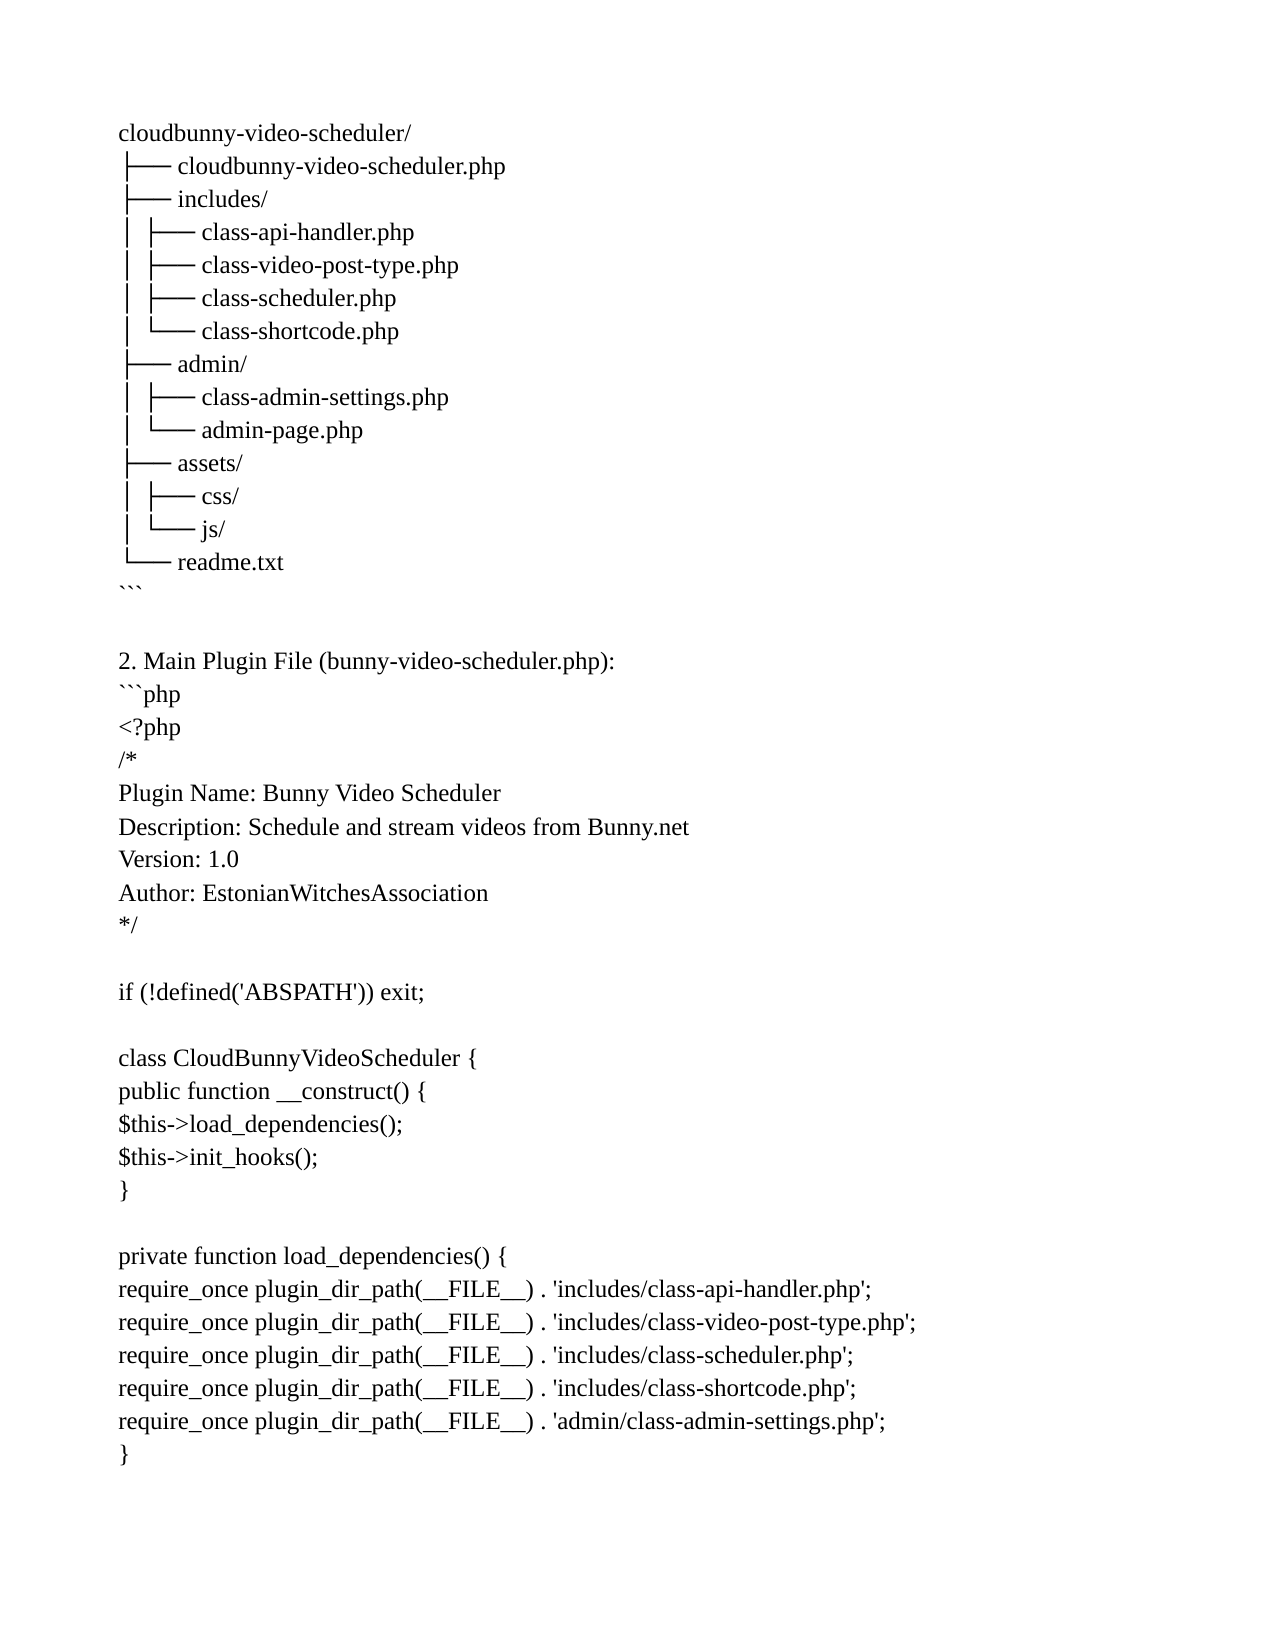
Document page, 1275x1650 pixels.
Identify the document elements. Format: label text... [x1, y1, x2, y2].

text cloudbunny-video-scheduler/ ├── cloudbunny-video-scheduler.php ├── includes/ │ ├── class-api-handler.php │ ├── class-video-post-type.php │ ├── class-scheduler.php │ └── class-shortcode.php ├── admin/ │ ├── class-admin-settings.php │ └── admin-page.php ├── assets/ │ ├── css/ │ └── js/ └── readme.txt ``` 2. Main Plugin File (bunny-video-scheduler.php): ```php <?php /* Plugin Name: Bunny Video Scheduler Description: Schedule and stream videos from Bunny.net Version: 1.0 Author: EstonianWitchesAssociation */ if (!defined('ABSPATH')) exit; class CloudBunnyVideoScheduler { public function __construct() { $this->load_dependencies(); $this->init_hooks(); } private function load_dependencies() { require_once plugin_dir_path(__FILE__) . 'includes/class-api-handler.php'; require_once plugin_dir_path(__FILE__) . 'includes/class-video-post-type.php'; require_once plugin_dir_path(__FILE__) . 'includes/class-scheduler.php'; require_once plugin_dir_path(__FILE__) . 'includes/class-shortcode.php'; require_once plugin_dir_path(__FILE__) . 'admin/class-admin-settings.php'; } [118, 118, 1157, 1501]
